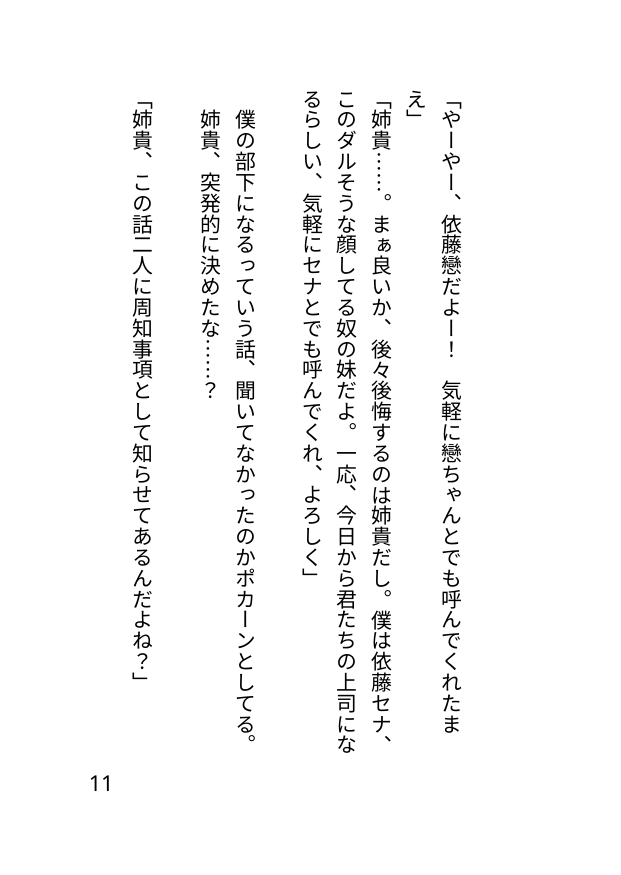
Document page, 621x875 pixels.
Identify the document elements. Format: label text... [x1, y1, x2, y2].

text 「姉貴……。まぁ良いか、後々後悔するのは姉貴だし。僕は依藤セナ、このダルそうな顔してる奴の妹だよ。一応、今日から君たちの上司になるらしい、気軽にセナとでも呼んでくれ、よろしく」 [297, 88, 397, 768]
text 「姉貴、この話二人に周知事項として知らせてあるんだよね？」 [128, 88, 158, 768]
text 僕の部下になるっていう話、聞いてなかったのかポカーンとしてる。 [230, 88, 260, 768]
text 姉貴、突発的に決めたな……？ [195, 88, 226, 768]
text 「やーやー、依藤戀だよー！ 気軽に戀ちゃんとでも呼んでくれたまえ」 [401, 88, 466, 768]
text 葉月さんと桜井さん。お互いの苗字にお互いの名前が入ってる。珍しいユニットだ。 [503, 88, 532, 768]
